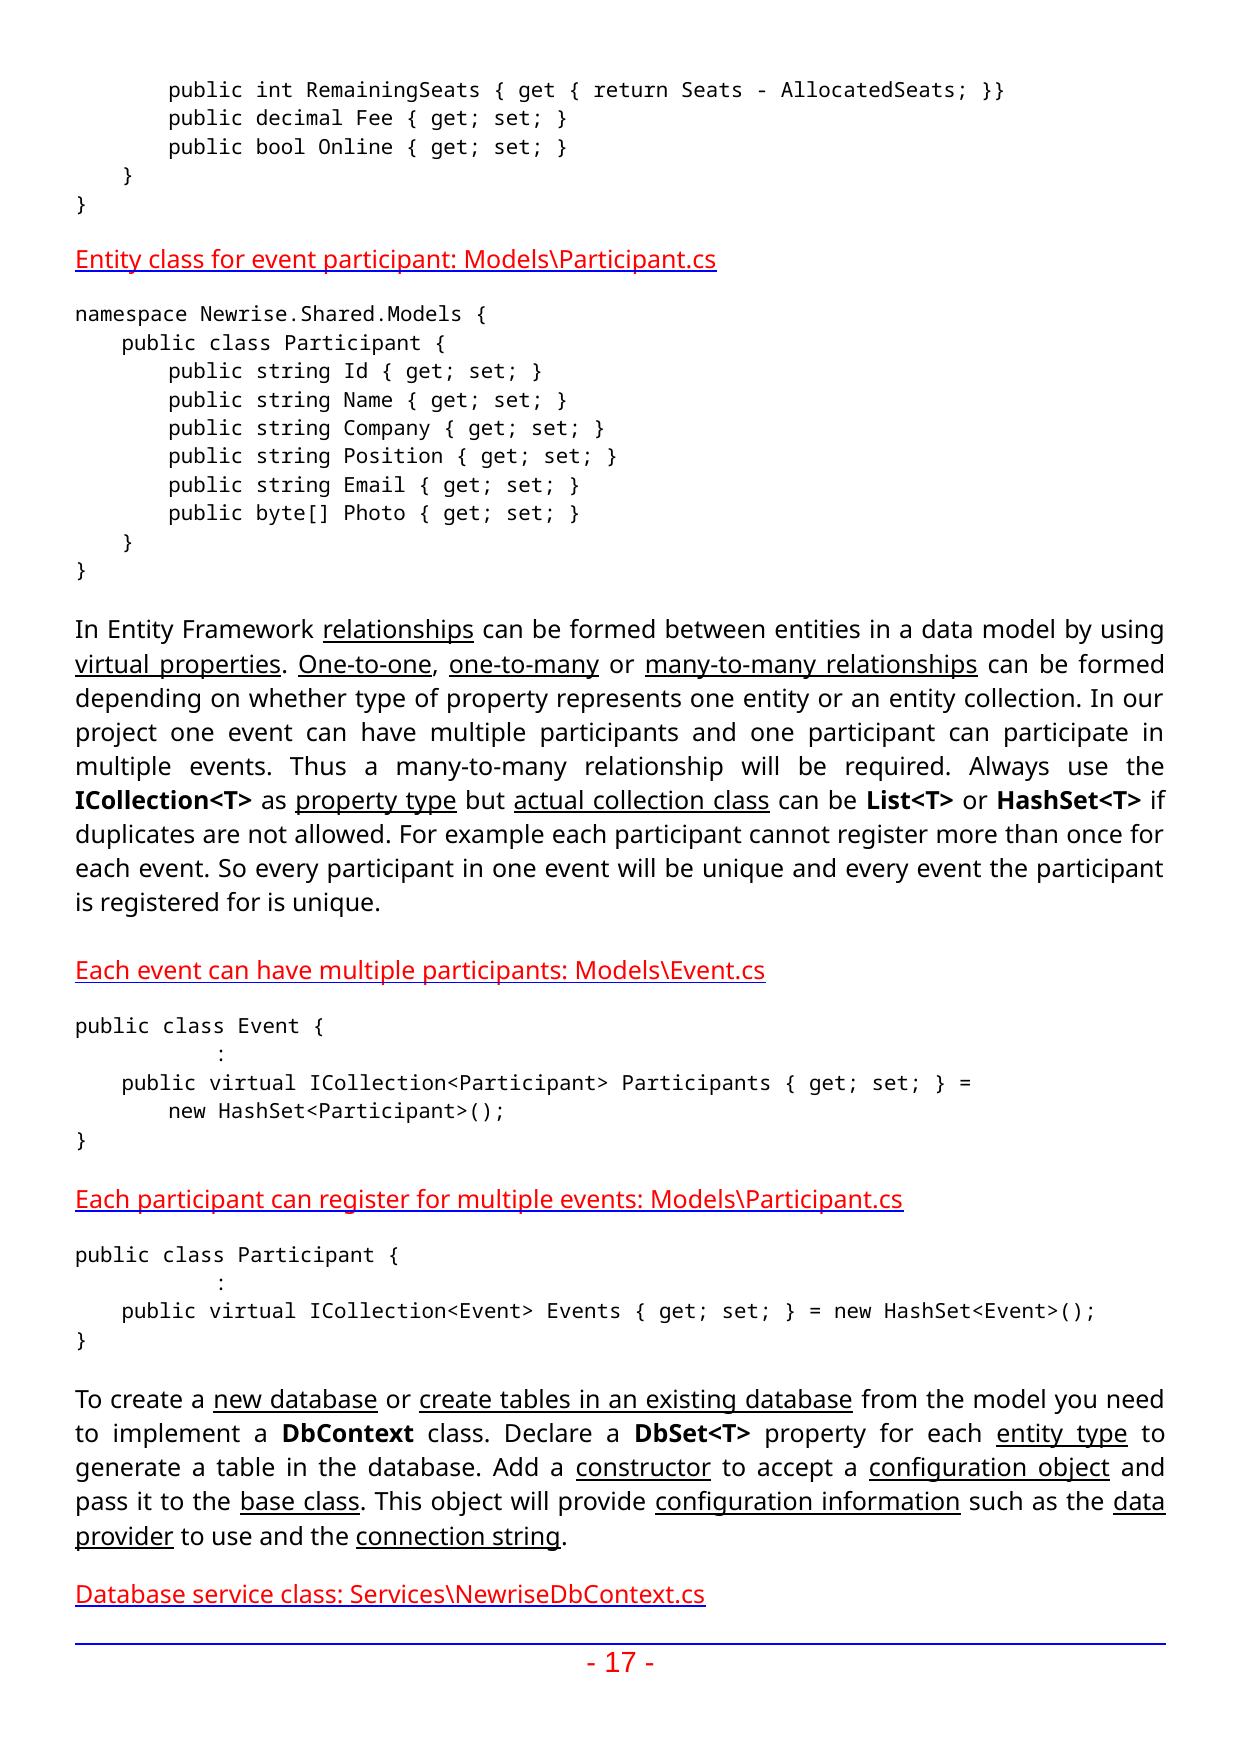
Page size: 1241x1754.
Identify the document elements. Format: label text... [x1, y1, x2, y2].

text Each participant can register for multiple events: Models\Participant.cs [75, 1182, 1166, 1216]
text public string Name { get; set; } [75, 385, 1166, 413]
text In Entity Framework relationships can be formed between entities in a data model by using virtual properties. One-to-one, one-to-many or many-to-many relationships can be formed depending on whether type of property represents one entity or an entity collection. In our project one event can have multiple participants and one participant can participate in multiple events. Thus a many-to-many relationship will be required. Always use the ICollection<T> as property type but actual collection class can be List<T> or HashSet<T> if duplicates are not allowed. For example each participant cannot register more than once for each event. So every participant in one event will be unique and every event the participant is registered for is unique. [75, 612, 1166, 919]
text Each event can have multiple participants: Models\Event.cs [75, 953, 1166, 987]
text : [75, 1039, 1166, 1068]
text public string Id { get; set; } [75, 356, 1166, 385]
text public bool Online { get; set; } [75, 132, 1166, 160]
text Database service class: Services\NewriseDbContext.cs [75, 1576, 1166, 1610]
text public virtual ICollection<Event> Events { get; set; } = new HashSet<Event>(); [75, 1297, 1166, 1325]
text public class Event { [75, 1011, 1166, 1039]
text } [75, 555, 1166, 584]
text } [75, 1325, 1166, 1353]
text public decimal Fee { get; set; } [75, 103, 1166, 132]
text } [75, 160, 1166, 189]
text : [75, 1268, 1166, 1297]
text } [75, 527, 1166, 555]
text public string Company { get; set; } [75, 413, 1166, 442]
text public class Participant { [75, 328, 1166, 356]
text public virtual ICollection<Participant> Participants { get; set; } = [75, 1068, 1166, 1096]
text new HashSet<Participant>(); [75, 1096, 1166, 1125]
text public int RemainingSeats { get { return Seats - AllocatedSeats; }} [75, 75, 1166, 103]
text } [75, 1125, 1166, 1153]
text To create a new database or create tables in an existing database from the model you need to implement a DbContext class. Declare a DbSet<T> property for each entity type to generate a table in the database. Add a constructor to accept a configuration object and pass it to the base class. This object will provide configuration information such as the data provider to use and the connection string. [75, 1382, 1166, 1552]
text public string Email { get; set; } [75, 470, 1166, 498]
text Entity class for event participant: Models\Participant.cs [75, 241, 1166, 275]
text public byte[] Photo { get; set; } [75, 498, 1166, 527]
text namespace Newrise.Shared.Models { [75, 299, 1166, 328]
text public string Position { get; set; } [75, 442, 1166, 470]
text public class Participant { [75, 1240, 1166, 1268]
text } [75, 189, 1166, 217]
